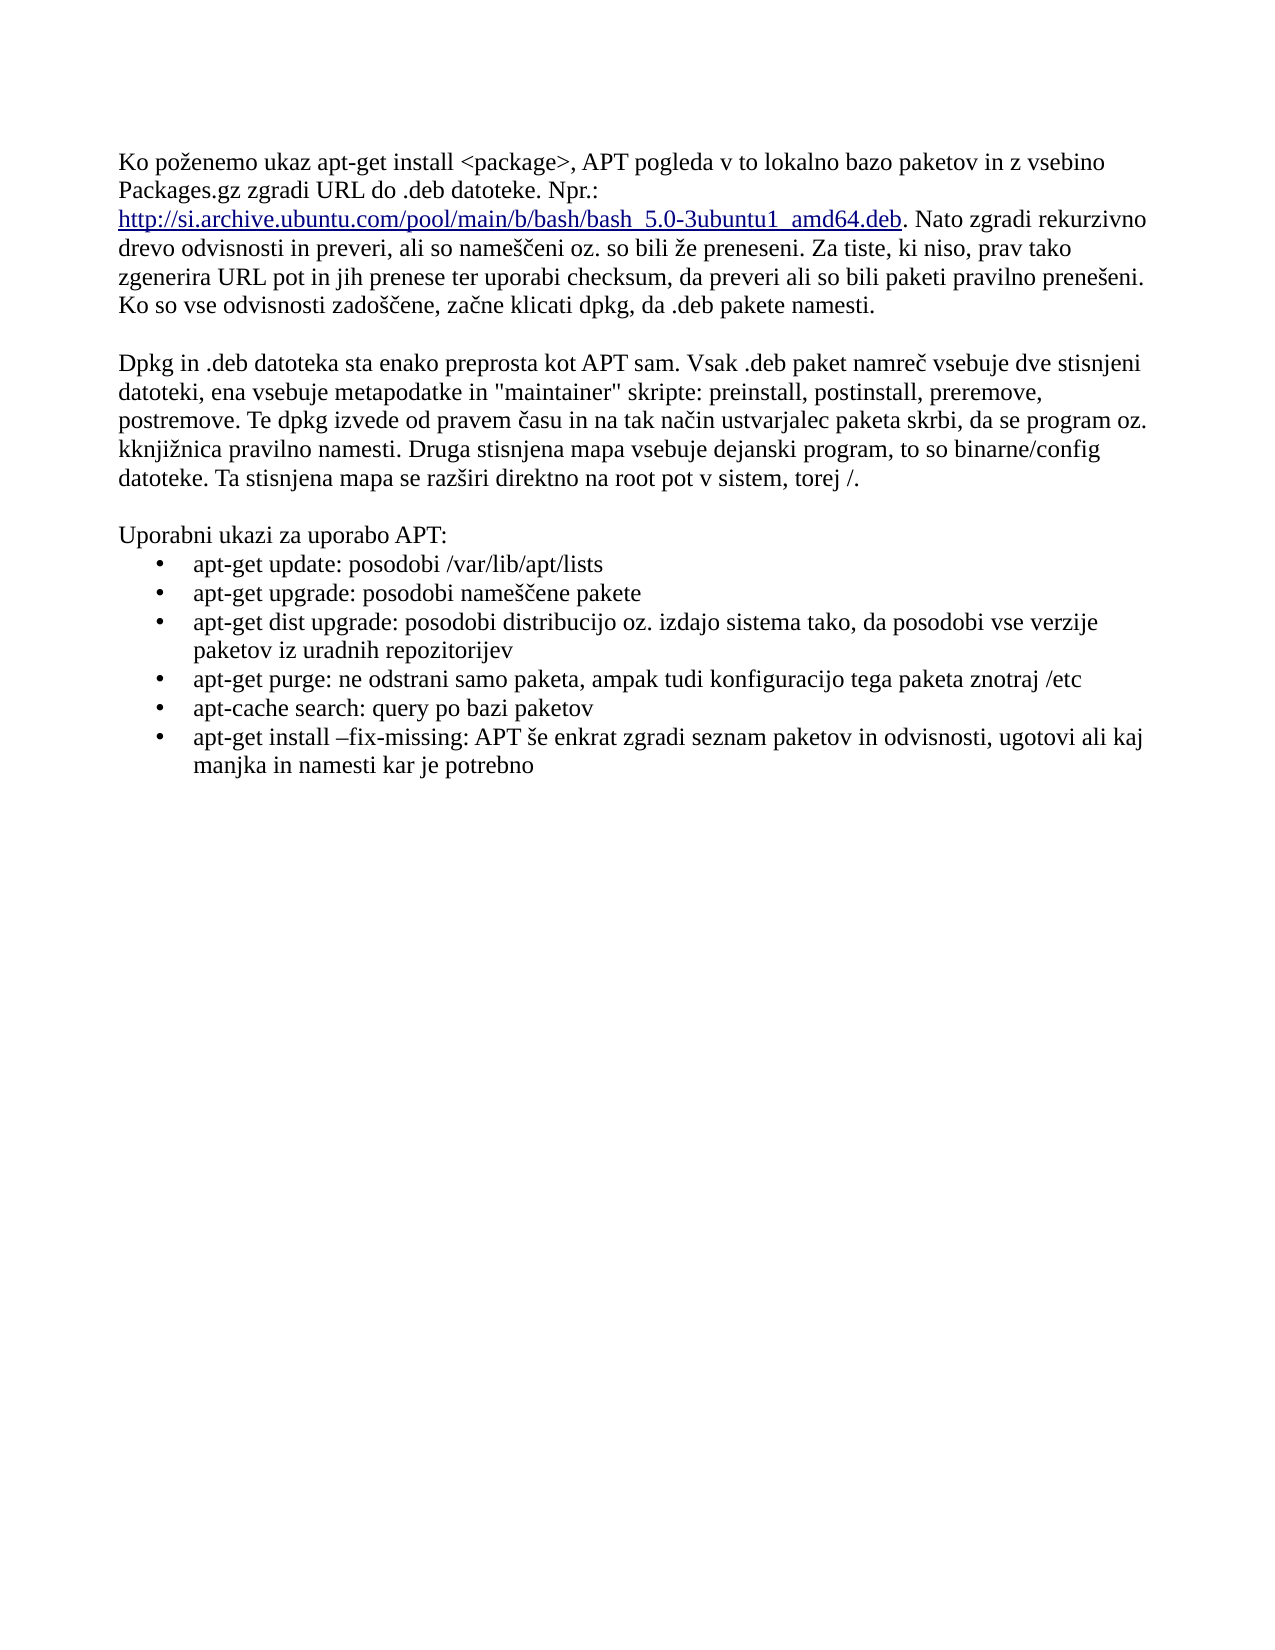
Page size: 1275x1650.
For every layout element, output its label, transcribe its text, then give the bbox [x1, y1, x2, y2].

text Ko poženemo ukaz apt-get install <package>, APT pogleda v to lokalno bazo paketov in z vsebino Packages.gz zgradi URL do .deb datoteke. Npr.: http://si.archive.ubuntu.com/pool/main/b/bash/bash_5.0-3ubuntu1_amd64.deb. Nato zgradi rekurzivno drevo odvisnosti in preveri, ali so nameščeni oz. so bili že preneseni. Za tiste, ki niso, prav tako zgenerira URL pot in jih prenese ter uporabi checksum, da preveri ali so bili paketi pravilno prenešeni. Ko so vse odvisnosti zadoščene, začne klicati dpkg, da .deb pakete namesti. [118, 147, 1157, 319]
list apt-cache search: query po bazi paketov [156, 693, 1157, 722]
text Uporabni ukazi za uporabo APT: [118, 521, 1157, 549]
list apt-get install –fix-missing: APT še enkrat zgradi seznam paketov in odvisnosti, ugotovi ali kaj manjka in namesti kar je potrebno [156, 722, 1157, 779]
list apt-get upgrade: posodobi nameščene pakete [156, 578, 1157, 607]
list apt-get dist upgrade: posodobi distribucijo oz. izdajo sistema tako, da posodobi vse verzije paketov iz uradnih repozitorijev [156, 607, 1157, 664]
text Dpkg in .deb datoteka sta enako preprosta kot APT sam. Vsak .deb paket namreč vsebuje dve stisnjeni datoteki, ena vsebuje metapodatke in "maintainer" skripte: preinstall, postinstall, preremove, postremove. Te dpkg izvede od pravem času in na tak način ustvarjalec paketa skrbi, da se program oz. kknjižnica pravilno namesti. Druga stisnjena mapa vsebuje dejanski program, to so binarne/config datoteke. Ta stisnjena mapa se razširi direktno na root pot v sistem, torej /. [118, 348, 1157, 492]
list apt-get update: posodobi /var/lib/apt/lists [156, 549, 1157, 578]
list apt-get purge: ne odstrani samo paketa, ampak tudi konfiguracijo tega paketa znotraj /etc [156, 664, 1157, 693]
